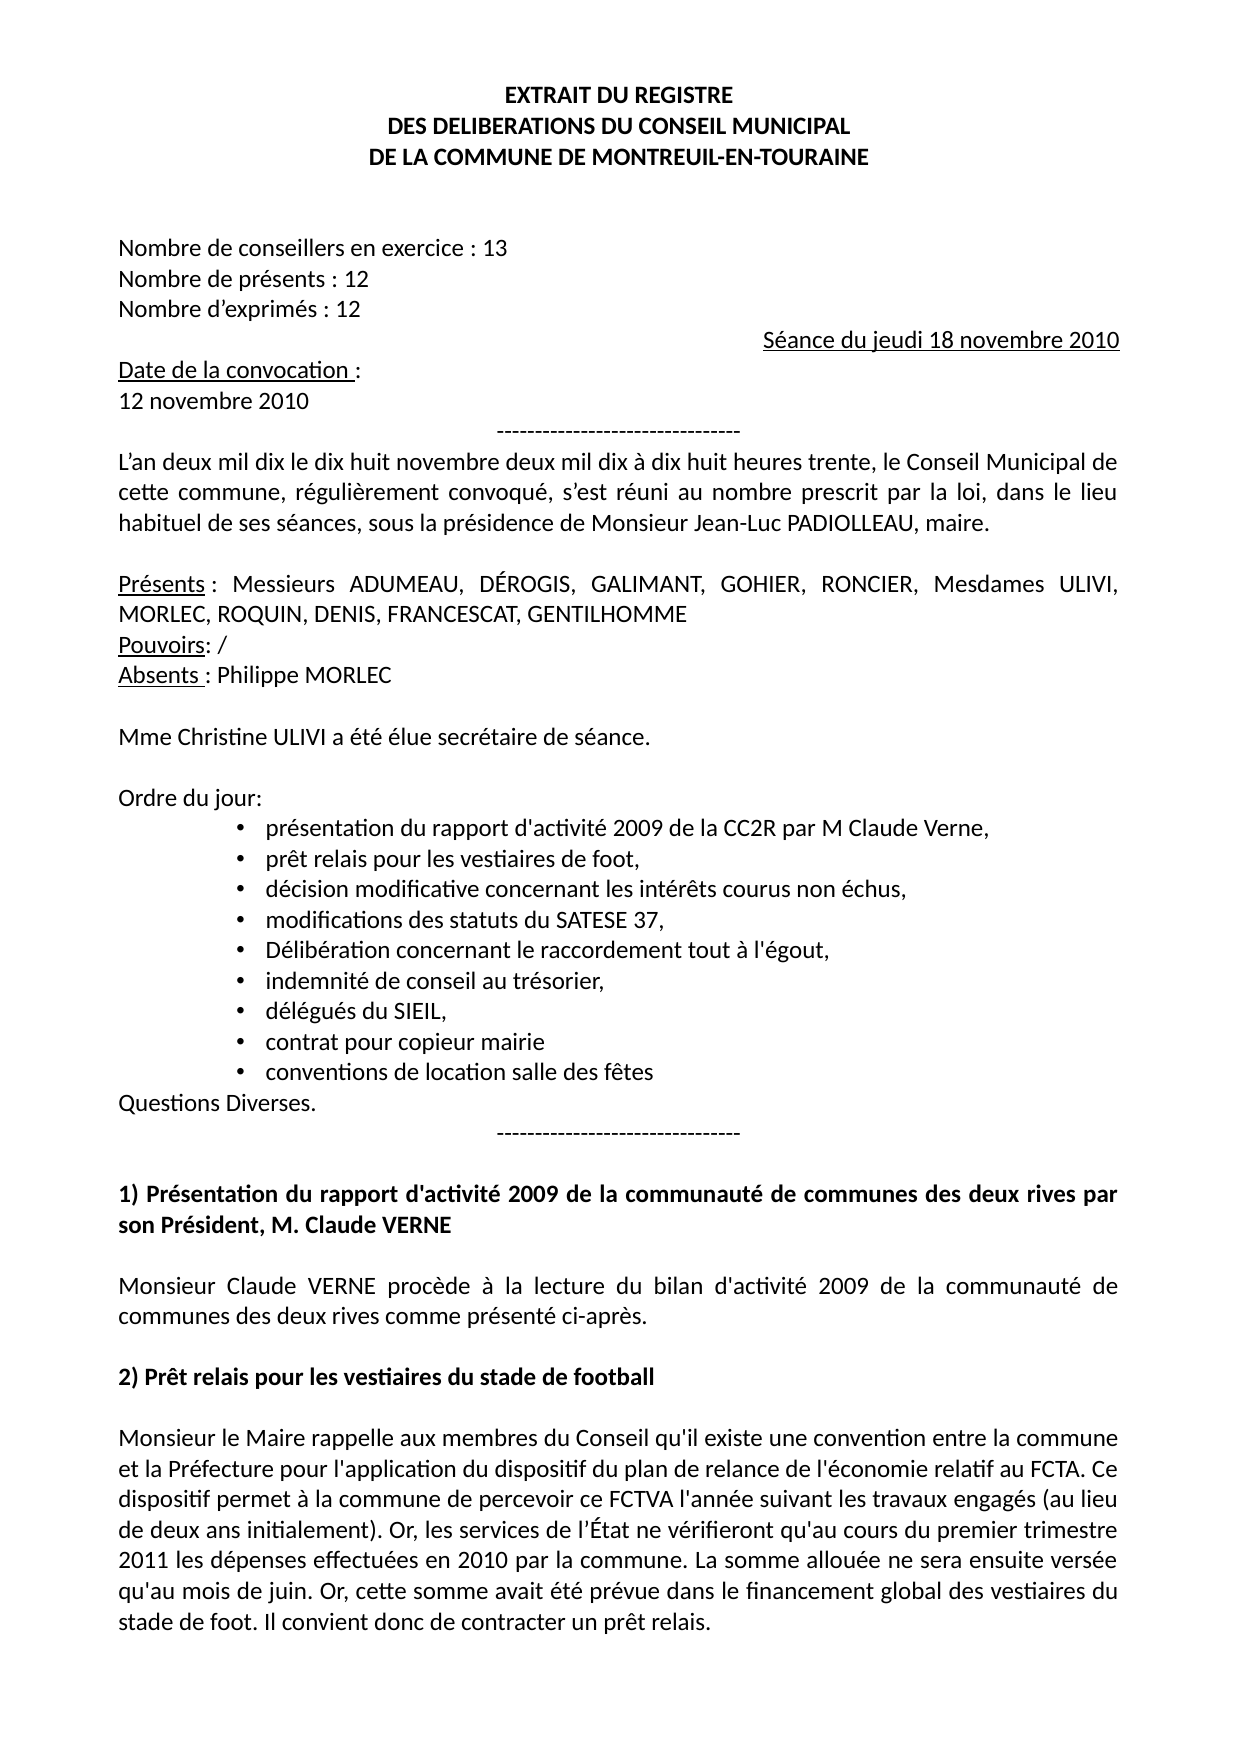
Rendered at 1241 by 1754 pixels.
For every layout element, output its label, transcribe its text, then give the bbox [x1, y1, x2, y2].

text Séance du jeudi 18 novembre 2010 [24, 324, 1120, 354]
text EXTRAIT DU REGISTRE [118, 80, 1120, 110]
text L’an deux mil dix le dix huit novembre deux mil dix à dix huit heures trente, le Conseil Municipal de cette commune, régulièrement convoqué, s’est réuni au nombre prescrit par la loi, dans le lieu habituel de ses séances, sous la présidence de Monsieur Jean-Luc PADIOLLEAU, maire. [118, 446, 1120, 537]
text Monsieur le Maire rappelle aux membres du Conseil qu'il existe une convention entre la commune et la Préfecture pour l'application du dispositif du plan de relance de l'économie relatif au FCTA. Ce dispositif permet à la commune de percevoir ce FCTVA l'année suivant les travaux engagés (au lieu de deux ans initialement). Or, les services de l’État ne vérifieront qu'au cours du premier trimestre 2011 les dépenses effectuées en 2010 par la commune. La somme allouée ne sera ensuite versée qu'au mois de juin. Or, cette somme avait été prévue dans le financement global des vestiaires du stade de foot. Il convient donc de contracter un prêt relais. [118, 1423, 1120, 1636]
list décision modificative concernant les intérêts courus non échus, [236, 873, 1120, 904]
text Nombre de conseillers en exercice : 13 [118, 232, 1120, 263]
list indemnité de conseil au trésorier, [236, 965, 1120, 995]
text Questions Diverses. [118, 1087, 1120, 1117]
list modifications des statuts du SATESE 37, [236, 904, 1120, 934]
text Nombre d’exprimés : 12 [24, 293, 1120, 324]
text Monsieur Claude VERNE procède à la lecture du bilan d'activité 2009 de la communauté de communes des deux rives comme présenté ci-après. [118, 1270, 1120, 1331]
text Nombre de présents : 12 [118, 263, 1120, 293]
list délégués du SIEIL, [236, 995, 1120, 1026]
text -------------------------------- [118, 415, 1120, 446]
text Mme Christine ULIVI a été élue secrétaire de séance. [118, 721, 1120, 751]
list conventions de location salle des fêtes [236, 1056, 1120, 1087]
text 1) Présentation du rapport d'activité 2009 de la communauté de communes des deux rives par son Président, M. Claude VERNE [118, 1178, 1120, 1239]
text Absents : Philippe MORLEC [118, 659, 1120, 690]
text DES DELIBERATIONS DU CONSEIL MUNICIPAL [118, 110, 1120, 141]
text -------------------------------- [118, 1117, 1120, 1148]
text Ordre du jour: [118, 782, 1120, 812]
text Pouvoirs: / [118, 629, 1120, 659]
list contrat pour copieur mairie [236, 1026, 1120, 1056]
text 12 novembre 2010 [24, 385, 1120, 415]
text DE LA COMMUNE DE MONTREUIL-EN-TOURAINE [118, 141, 1120, 171]
list prêt relais pour les vestiaires de foot, [236, 843, 1120, 873]
text Présents : Messieurs ADUMEAU, DÉROGIS, GALIMANT, GOHIER, RONCIER, Mesdames ULIVI, MORLEC, ROQUIN, DENIS, FRANCESCAT, GENTILHOMME [118, 568, 1120, 629]
list Délibération concernant le raccordement tout à l'égout, [236, 934, 1120, 965]
list présentation du rapport d'activité 2009 de la CC2R par M Claude Verne, [236, 812, 1120, 843]
text Date de la convocation : [24, 354, 1120, 385]
text 2) Prêt relais pour les vestiaires du stade de football [118, 1362, 1120, 1392]
